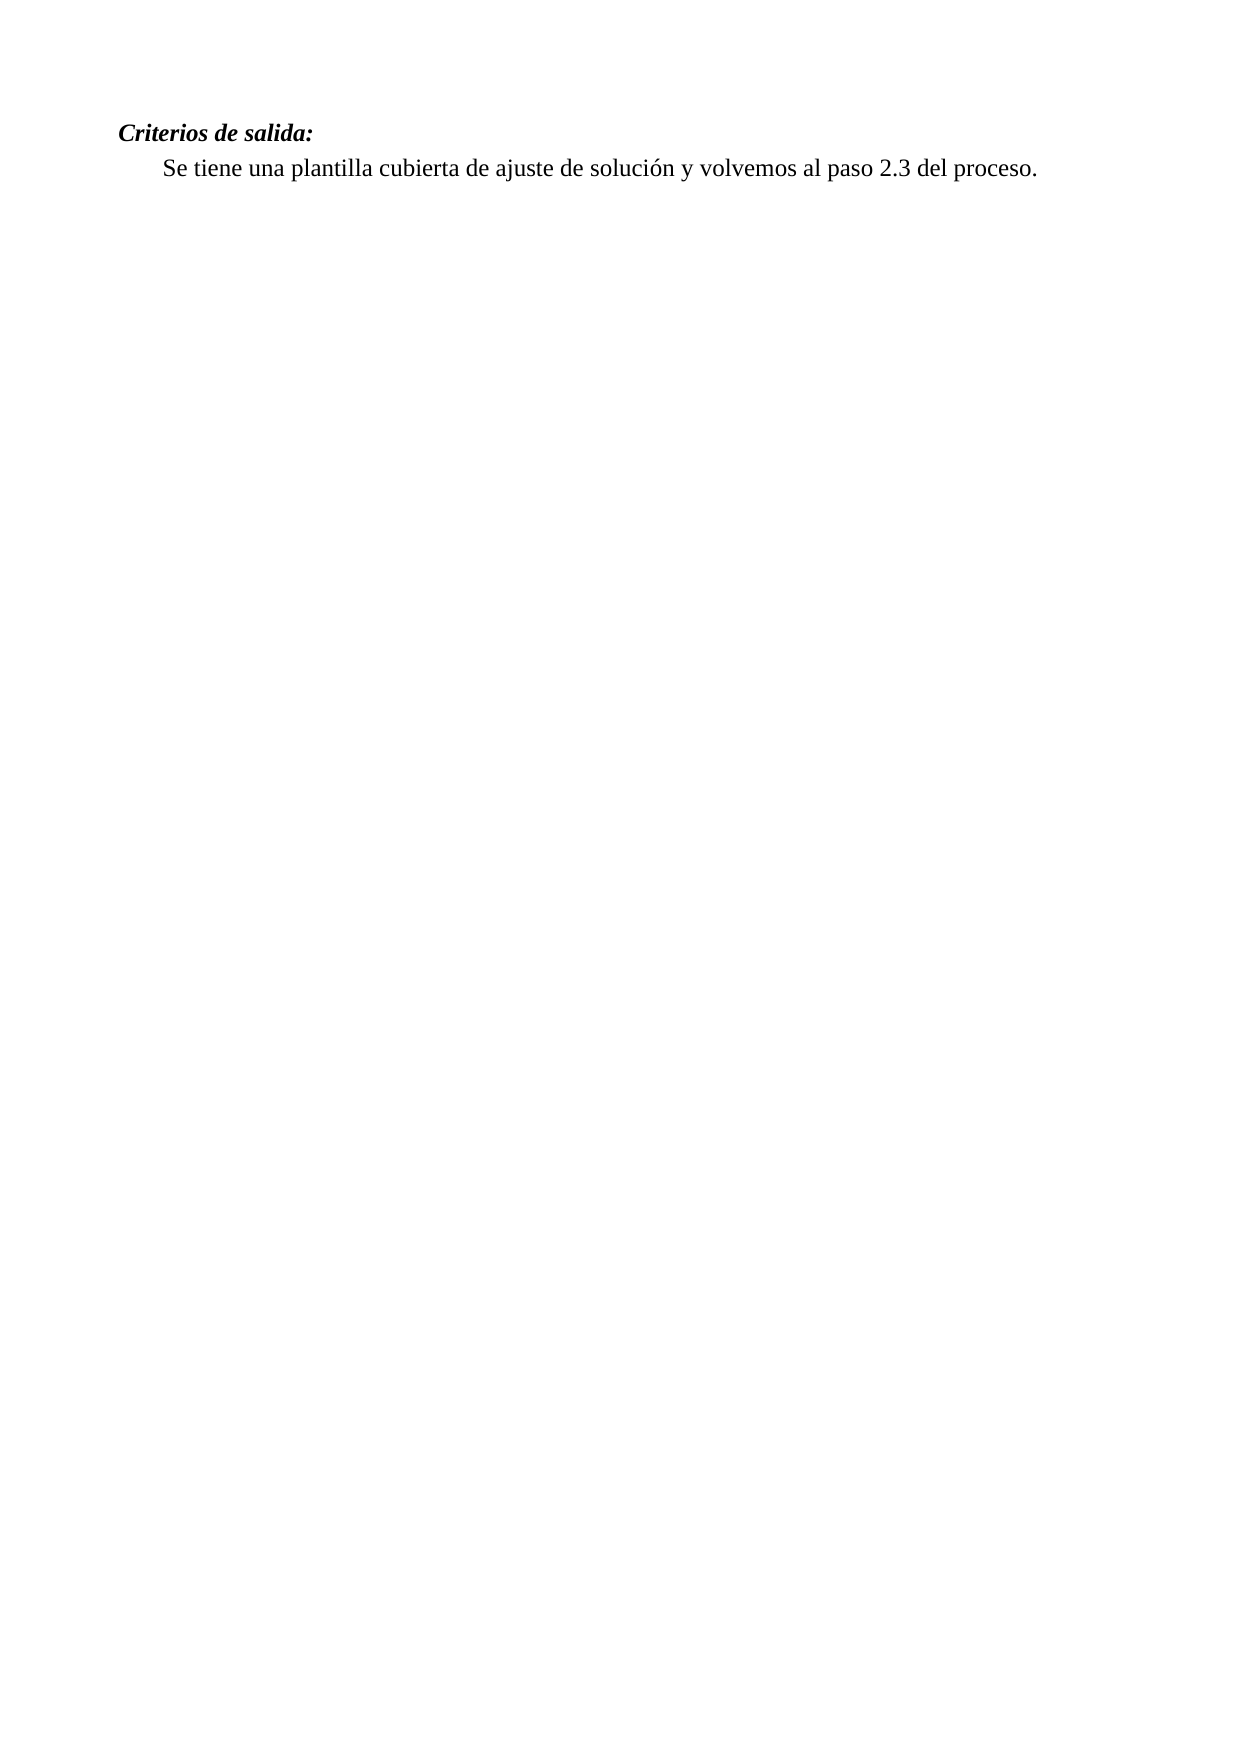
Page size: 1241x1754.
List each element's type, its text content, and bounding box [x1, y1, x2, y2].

text Criterios de salida: [118, 118, 1122, 147]
text Se tiene una plantilla cubierta de ajuste de solución y volvemos al paso 2.3 del proceso. [162, 153, 1122, 181]
